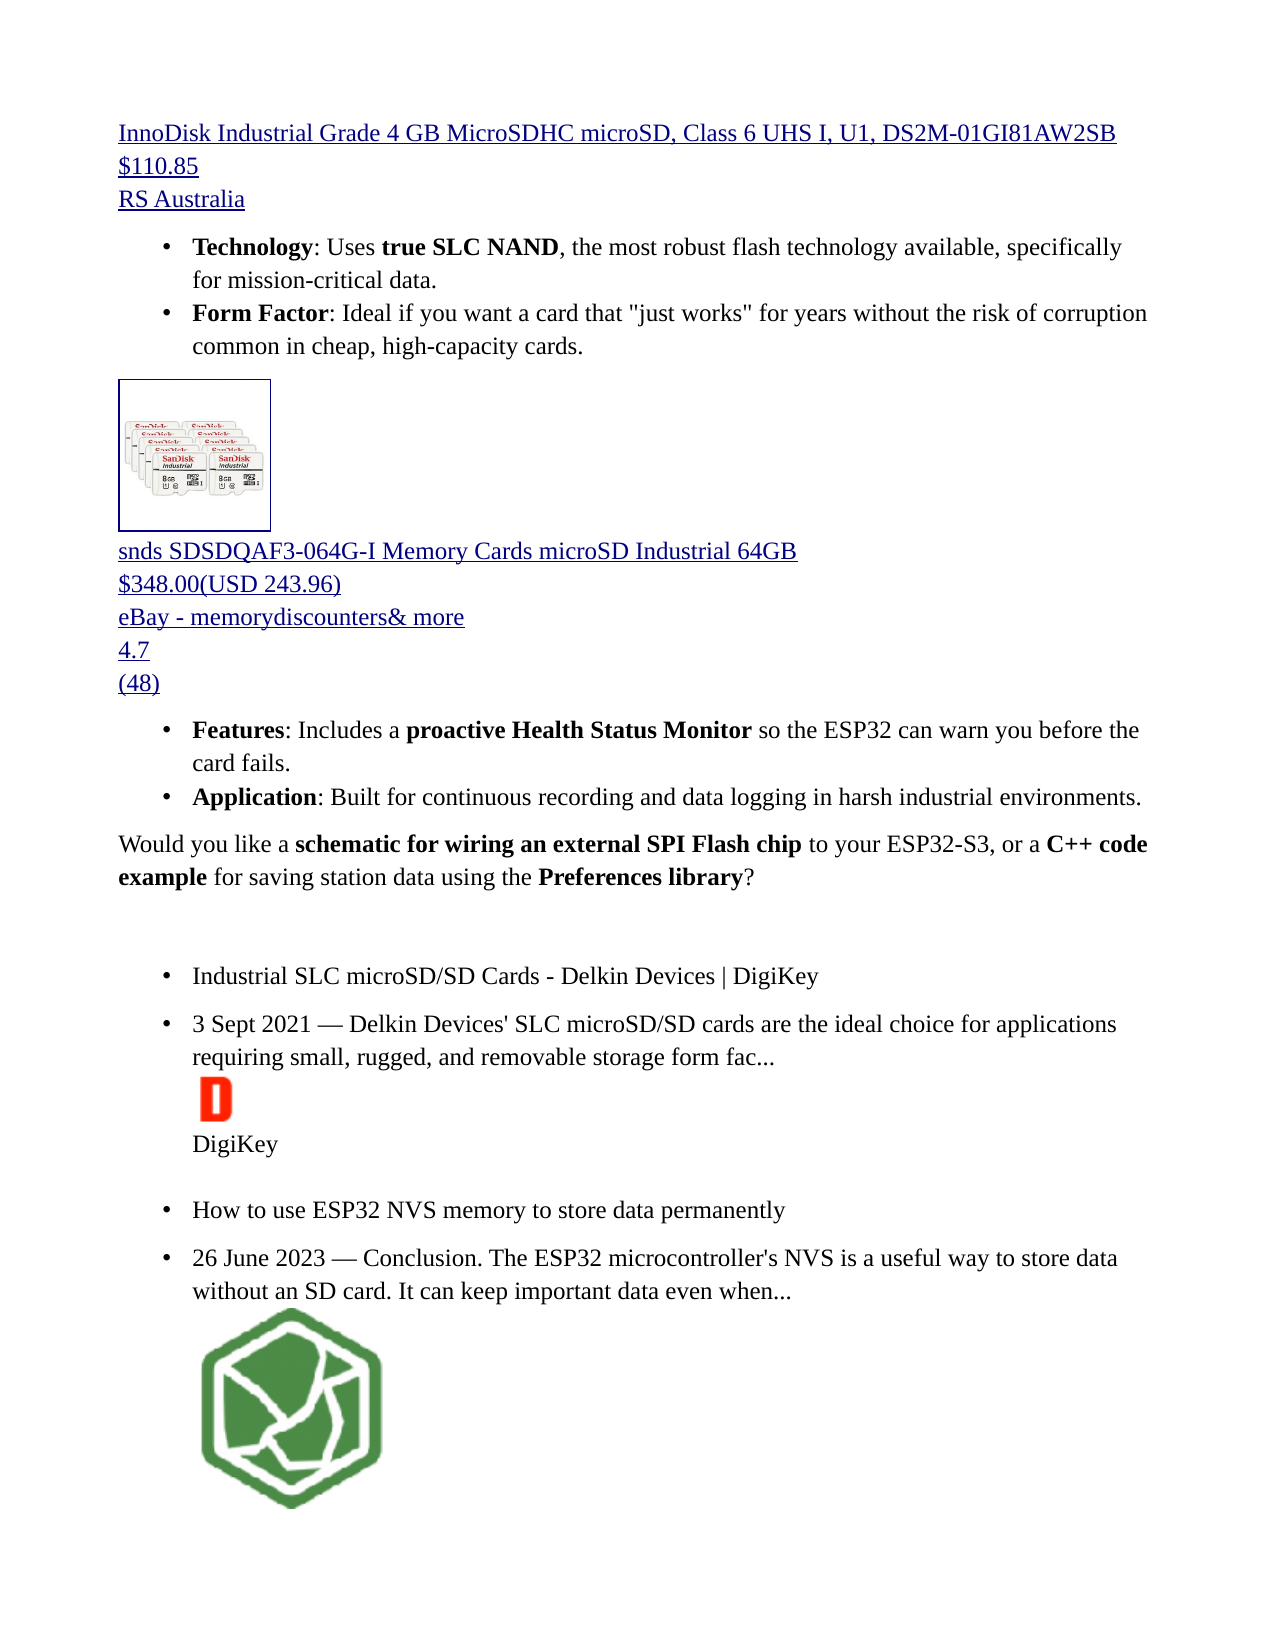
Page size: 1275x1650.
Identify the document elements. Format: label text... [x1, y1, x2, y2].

text 4.7 [118, 635, 1157, 664]
list 26 June 2023 — Conclusion. The ESP32 microcontroller's NVS is a useful way to store data without an SD card. It can keep important data even when... [162, 1243, 1157, 1304]
list Form Factor: Ideal if you want a card that "just works" for years without the risk of corruption common in cheap, high-capacity cards. [162, 298, 1157, 359]
text InnoDisk Industrial Grade 4 GB MicroSDHC microSD, Class 6 UHS I, U1, DS2M-01GI81AW2SB [118, 118, 1157, 147]
text snds SDSDQAF3-064G-I Memory Cards microSD Industrial 64GB [118, 536, 1157, 564]
picture [192, 1075, 242, 1125]
picture [120, 380, 270, 530]
list Features: Includes a proactive Health Status Monitor so the ESP32 can warn you before the card fails. [162, 716, 1157, 777]
list 3 Sept 2021 — Delkin Devices' SLC microSD/SD cards are the ideal choice for applications requiring small, rugged, and removable storage form fac... [162, 1009, 1157, 1071]
text (48) [118, 668, 1157, 697]
text $110.85 [118, 151, 1157, 180]
picture [192, 1308, 392, 1509]
text eBay - memorydiscounters& more [118, 602, 1157, 631]
text $348.00(USD 243.96) [118, 569, 1157, 598]
text RS Australia [118, 184, 1157, 213]
list How to use ESP32 NVS memory to store data permanently [162, 1195, 1157, 1224]
list Application: Built for continuous recording and data logging in harsh industrial environments. [162, 782, 1157, 810]
list DigiKey [162, 1129, 1157, 1158]
list Industrial SLC microSD/SD Cards - Delkin Devices | DigiKey [162, 961, 1157, 990]
text Would you like a schematic for wiring an external SPI Flash chip to your ESP32-S3, or a C++ code example for saving station data using the Preferences library? [118, 829, 1157, 891]
list Technology: Uses true SLC NAND, the most robust flash technology available, specifically for mission-critical data. [162, 232, 1157, 293]
